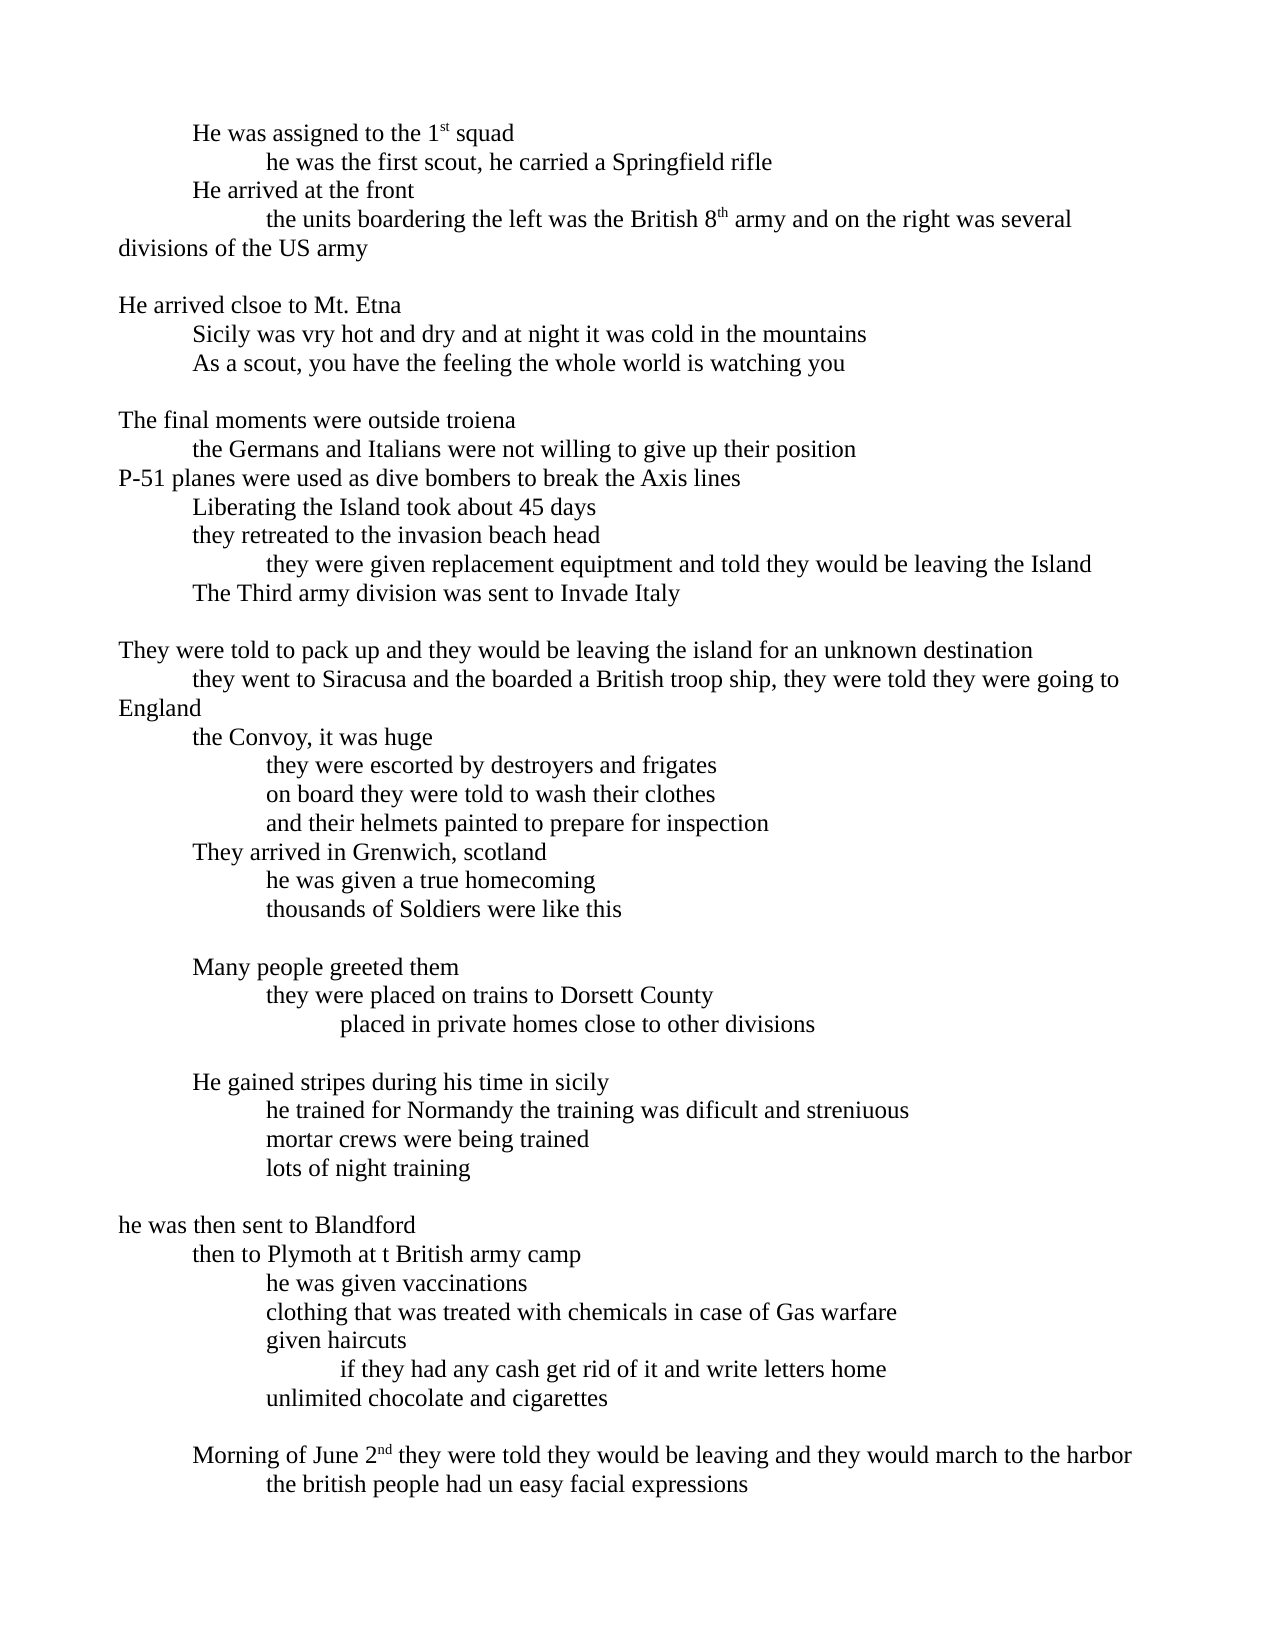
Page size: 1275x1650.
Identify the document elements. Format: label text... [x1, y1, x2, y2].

text lots of night training [118, 1153, 1157, 1182]
text they were given replacement equiptment and told they would be leaving the Island [118, 549, 1157, 578]
text unlimited chocolate and cigarettes [118, 1383, 1157, 1412]
text The final moments were outside troiena [118, 406, 1157, 434]
text Many people greeted them [118, 952, 1157, 981]
text the Convoy, it was huge [118, 722, 1157, 751]
text clothing that was treated with chemicals in case of Gas warfare [118, 1297, 1157, 1326]
text he trained for Normandy the training was dificult and streniuous [118, 1096, 1157, 1124]
text he was the first scout, he carried a Springfield rifle [118, 147, 1157, 176]
text they were placed on trains to Dorsett County [118, 981, 1157, 1009]
text Sicily was vry hot and dry and at night it was cold in the mountains [118, 319, 1157, 348]
text He was assigned to the 1st squad [118, 118, 1157, 147]
text P-51 planes were used as dive bombers to break the Axis lines [118, 463, 1157, 492]
text He arrived clsoe to Mt. Etna [118, 291, 1157, 319]
text They arrived in Grenwich, scotland [118, 837, 1157, 866]
text on board they were told to wash their clothes [118, 779, 1157, 808]
text thousands of Soldiers were like this [118, 894, 1157, 923]
text mortar crews were being trained [118, 1124, 1157, 1153]
text the units boardering the left was the British 8th army and on the right was several divisions of the US army [118, 204, 1157, 262]
text Liberating the Island took about 45 days [118, 492, 1157, 521]
text The Third army division was sent to Invade Italy [118, 578, 1157, 607]
text they went to Siracusa and the boarded a British troop ship, they were told they were going to England [118, 664, 1157, 722]
text placed in private homes close to other divisions [118, 1009, 1157, 1038]
text they retreated to the invasion beach head [118, 521, 1157, 549]
text then to Plymoth at t British army camp [118, 1239, 1157, 1268]
text the Germans and Italians were not willing to give up their position [118, 434, 1157, 463]
text they were escorted by destroyers and frigates [118, 751, 1157, 779]
text He arrived at the front [118, 176, 1157, 204]
text They were told to pack up and they would be leaving the island for an unknown destination [118, 636, 1157, 664]
text He gained stripes during his time in sicily [118, 1067, 1157, 1096]
text he was given a true homecoming [118, 866, 1157, 894]
text if they had any cash get rid of it and write letters home [118, 1354, 1157, 1383]
text Morning of June 2nd they were told they would be leaving and they would march to the harbor [118, 1441, 1157, 1469]
text As a scout, you have the feeling the whole world is watching you [118, 348, 1157, 377]
text the british people had un easy facial expressions [118, 1469, 1157, 1498]
text and their helmets painted to prepare for inspection [118, 808, 1157, 837]
text he was given vaccinations [118, 1268, 1157, 1297]
text he was then sent to Blandford [118, 1211, 1157, 1239]
text given haircuts [118, 1326, 1157, 1354]
